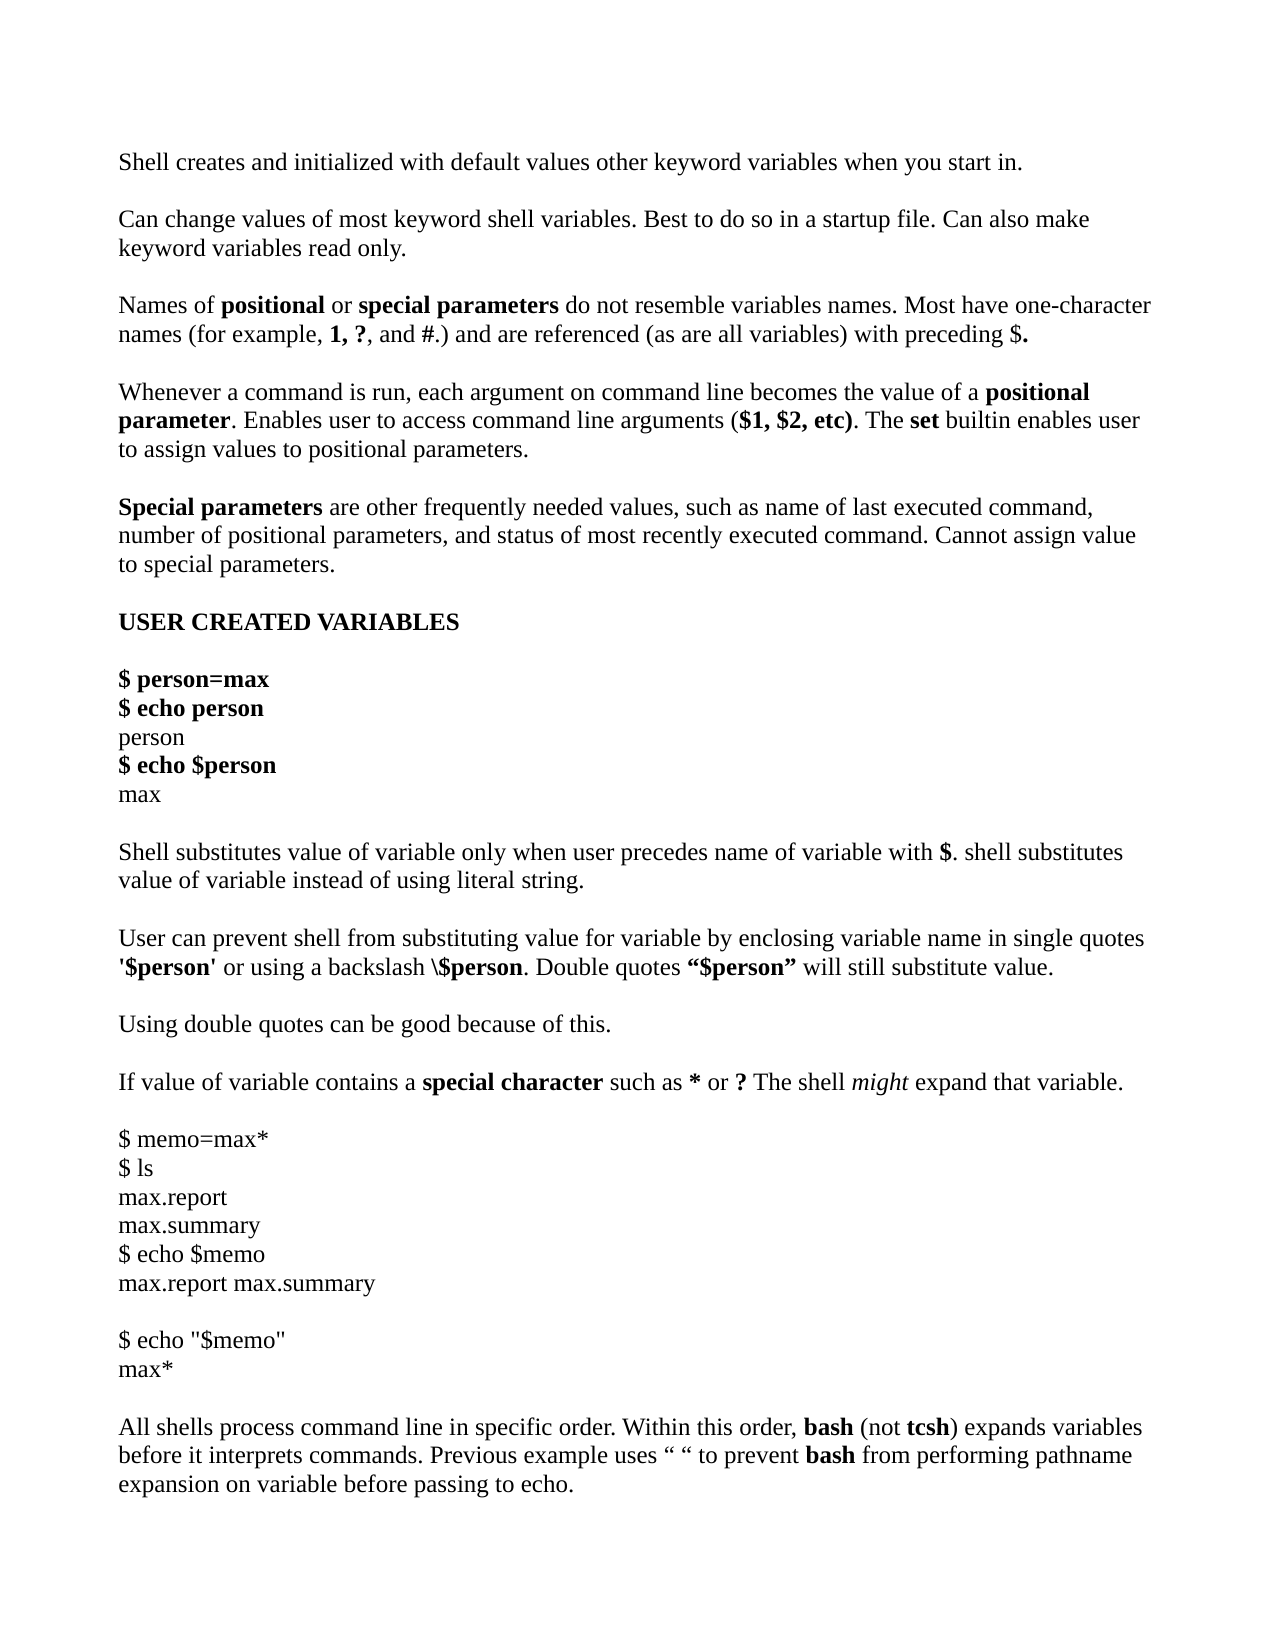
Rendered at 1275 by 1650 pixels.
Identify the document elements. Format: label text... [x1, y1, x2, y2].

text max.report [118, 1182, 1157, 1211]
text Names of positional or special parameters do not resemble variables names. Most have one-character names (for example, 1, ?, and #.) and are referenced (as are all variables) with preceding $. [118, 291, 1157, 348]
text $ echo person [118, 693, 1157, 722]
text All shells process command line in specific order. Within this order, bash (not tcsh) expands variables before it interprets commands. Previous example uses “ “ to prevent bash from performing pathname expansion on variable before passing to echo. [118, 1412, 1157, 1498]
text Shell creates and initialized with default values other keyword variables when you start in. [118, 147, 1157, 176]
text $ memo=max* [118, 1124, 1157, 1153]
text If value of variable contains a special character such as * or ? The shell might expand that variable. [118, 1067, 1157, 1096]
text Can change values of most keyword shell variables. Best to do so in a startup file. Can also make keyword variables read only. [118, 204, 1157, 262]
text USER CREATED VARIABLES [118, 607, 1157, 636]
text $ ls [118, 1153, 1157, 1182]
text $ echo $person [118, 751, 1157, 779]
text $ person=max [118, 664, 1157, 693]
text Whenever a command is run, each argument on command line becomes the value of a positional parameter. Enables user to access command line arguments ($1, $2, etc). The set builtin enables user to assign values to positional parameters. [118, 377, 1157, 463]
text max.summary [118, 1211, 1157, 1239]
text Using double quotes can be good because of this. [118, 1009, 1157, 1038]
text $ echo "$memo" [118, 1326, 1157, 1354]
text Special parameters are other frequently needed values, such as name of last executed command, number of positional parameters, and status of most recently executed command. Cannot assign value to special parameters. [118, 492, 1157, 578]
text person [118, 722, 1157, 751]
text max.report max.summary [118, 1268, 1157, 1297]
text Shell substitutes value of variable only when user precedes name of variable with $. shell substitutes value of variable instead of using literal string. [118, 837, 1157, 894]
text max* [118, 1354, 1157, 1383]
text $ echo $memo [118, 1239, 1157, 1268]
text max [118, 779, 1157, 808]
text User can prevent shell from substituting value for variable by enclosing variable name in single quotes '$person' or using a backslash \$person. Double quotes “$person” will still substitute value. [118, 923, 1157, 981]
